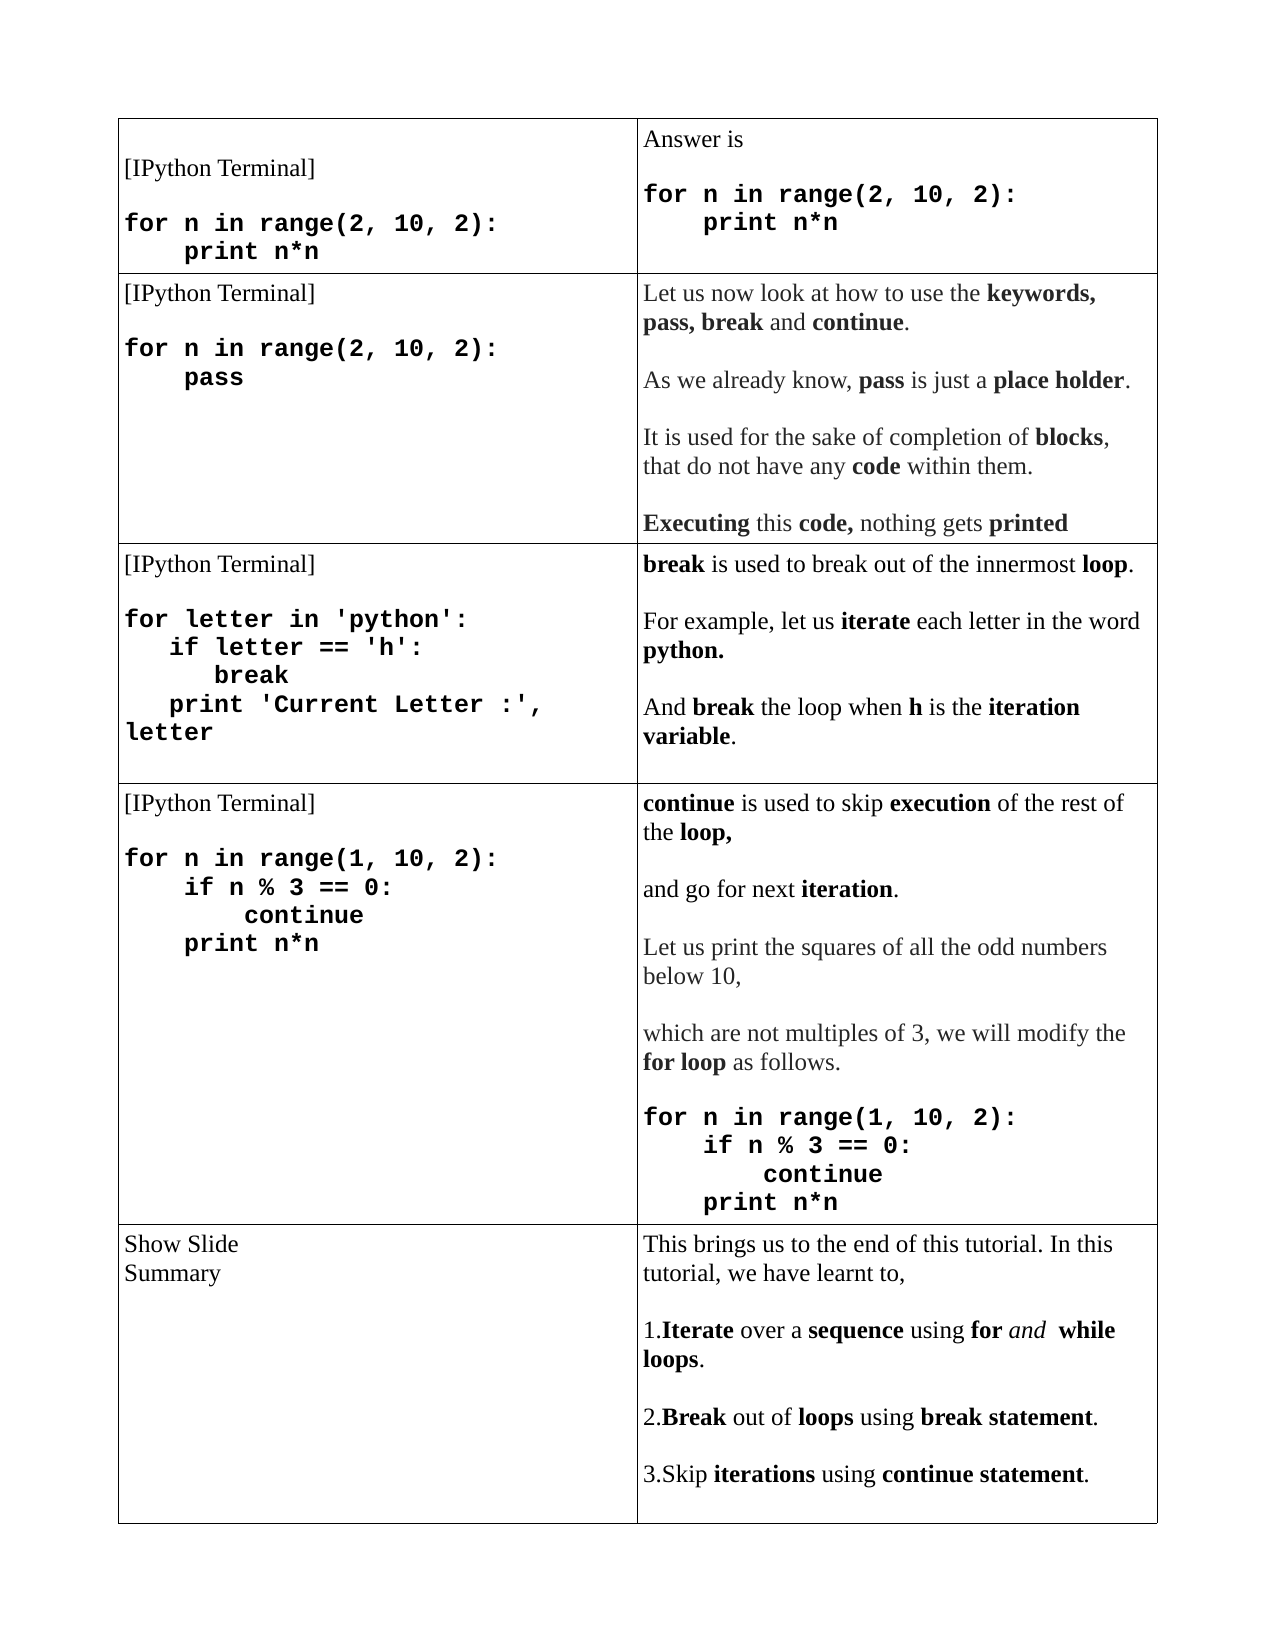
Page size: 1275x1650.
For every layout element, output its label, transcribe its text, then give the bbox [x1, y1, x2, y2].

table_cell continue is used to skip execution of the rest of the loop, and go for next iteration. Let us print the squares of all the odd numbers below 10, which are not multiples of 3, we will modify the for loop as follows. for n in range(1, 10, 2): if n % 3 == 0: continue print n*n [638, 784, 1157, 1223]
table_cell [IPython Terminal] for n in range(2, 10, 2): print n*n [119, 119, 637, 273]
table_cell This brings us to the end of this tutorial. In this tutorial, we have learnt to, Iterate over a sequence using for and while loops. Break out of loops using break statement. Skip iterations using continue statement. Use the pass statement in a loop. [638, 1225, 1157, 1523]
table_cell [IPython Terminal] for n in range(2, 10, 2): pass [119, 274, 637, 543]
table_cell Let us now look at how to use the keywords, pass, break and continue. As we already know, pass is just a place holder. It is used for the sake of completion of blocks, that do not have any code within them. Executing this code, nothing gets printed [638, 274, 1157, 543]
table_cell [IPython Terminal] for letter in 'python': if letter == 'h': break print 'Current Letter :', letter [119, 544, 637, 782]
table_cell break is used to break out of the innermost loop. For example, let us iterate each letter in the word python. And break the loop when h is the iteration variable. [638, 544, 1157, 782]
table_cell Answer is for n in range(2, 10, 2): print n*n [638, 119, 1157, 273]
table_cell [IPython Terminal] for n in range(1, 10, 2): if n % 3 == 0: continue print n*n [119, 784, 637, 1223]
table_cell Show Slide Summary [119, 1225, 637, 1523]
